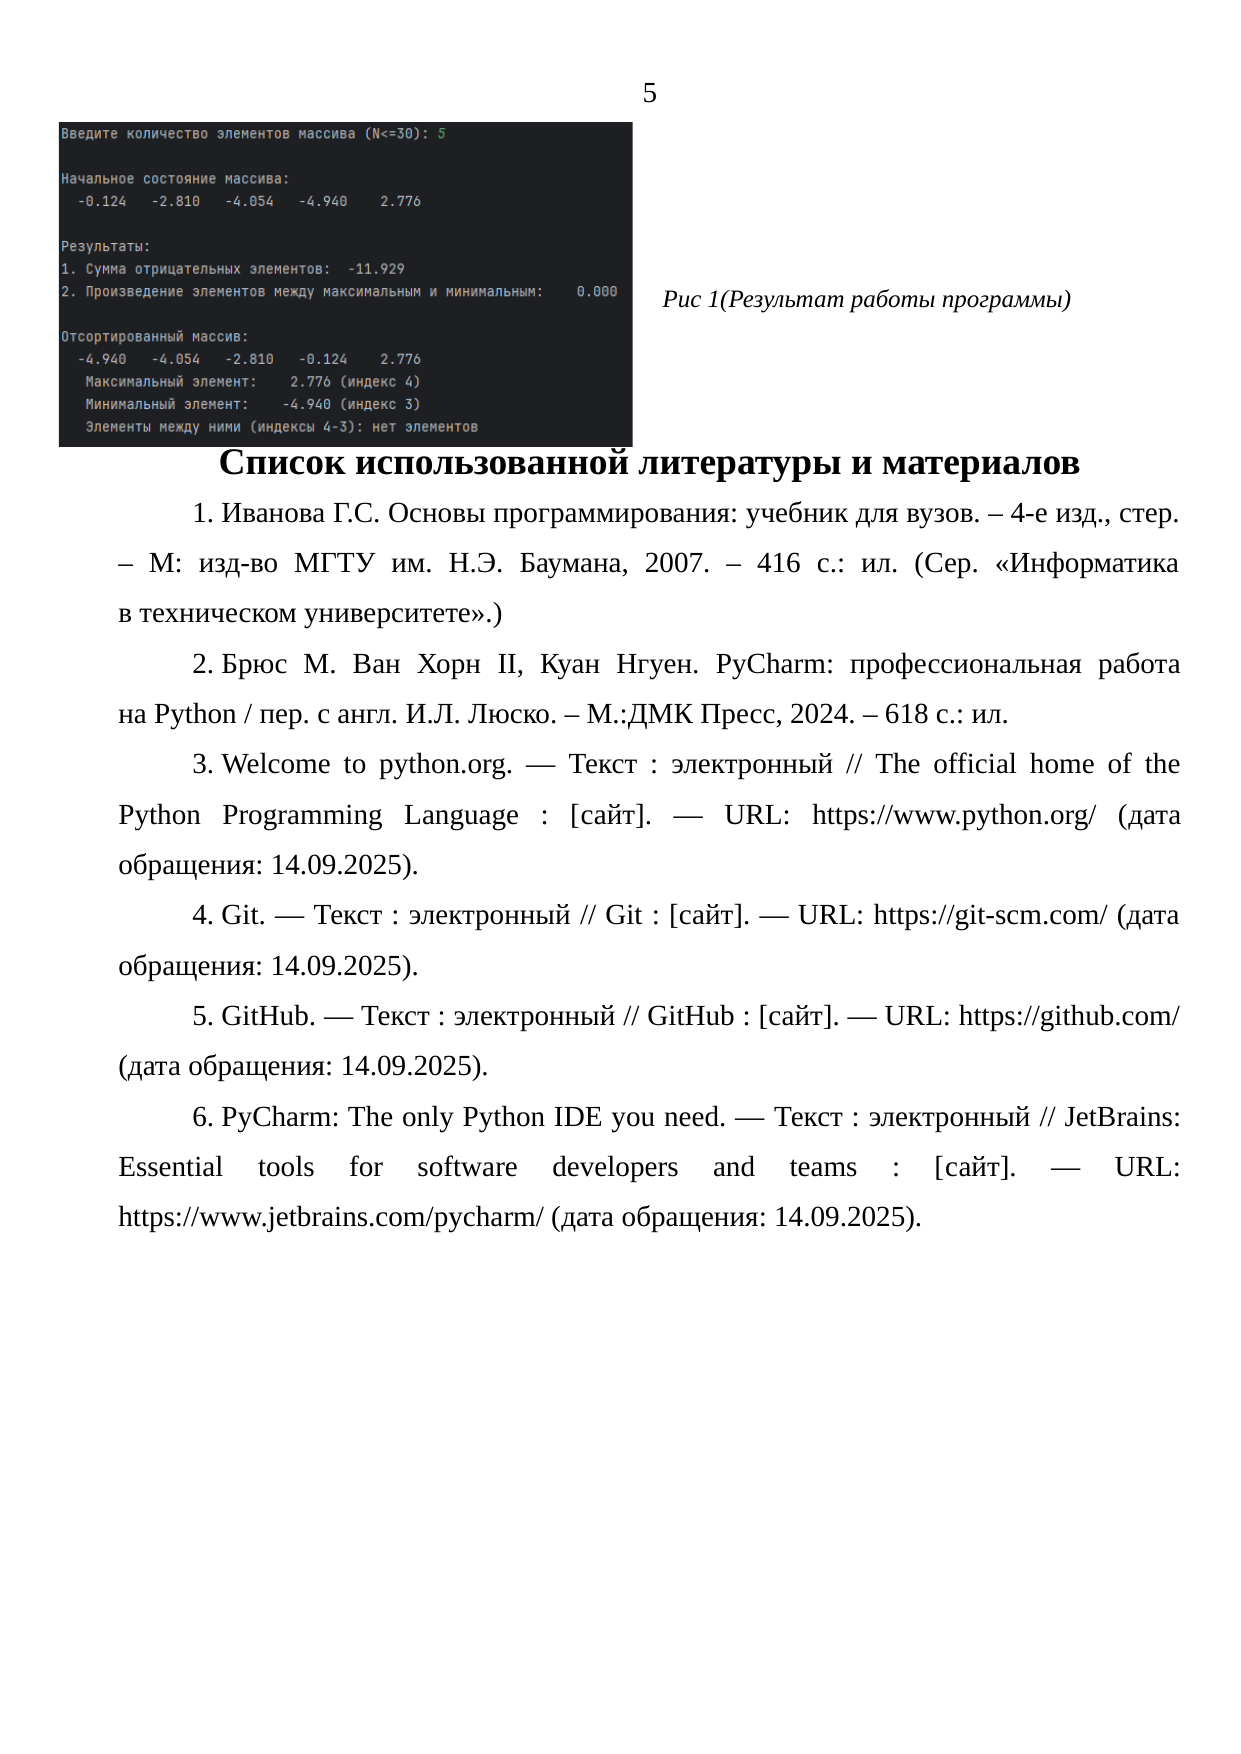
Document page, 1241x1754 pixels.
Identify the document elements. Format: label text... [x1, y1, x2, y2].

subtitle Список использованной литературы и материалов [118, 439, 1181, 482]
list Git. — Текст : электронный // Git : [сайт]. — URL: https://git-scm.com/ (дата обращения: 14.09.2025). [118, 897, 1181, 981]
list PyCharm: The only Python IDE you need. — Текст : электронный // JetBrains: Essential tools for software developers and teams : [сайт]. — URL: https://www.jetbrains.com/pycharm/ (дата обращения: 14.09.2025). [118, 1099, 1181, 1233]
list GitHub. — Текст : электронный // GitHub : [сайт]. — URL: https://github.com/ (дата обращения: 14.09.2025). [118, 998, 1181, 1082]
list Иванова Г.С. Основы программирования: учебник для вузов. – 4-е изд., стер. – М: изд-во МГТУ им. Н.Э. Баумана, 2007. – 416 с.: ил. (Сер. «Информатика в техническом университете».) [118, 495, 1181, 629]
text Рис 1(Результат работы программы) [635, 284, 1094, 313]
list Welcome to python.org. — Текст : электронный // The official home of the Python Programming Language : [сайт]. — URL: https://www.python.org/ (дата обращения: 14.09.2025). [118, 747, 1181, 881]
list Брюс М. Ван Хорн II, Куан Нгуен. PyCharm: профессиональная работа на Python / пер. с англ. И.Л. Люско. – М.:ДМК Пресс, 2024. – 618 с.: ил. [118, 646, 1181, 730]
